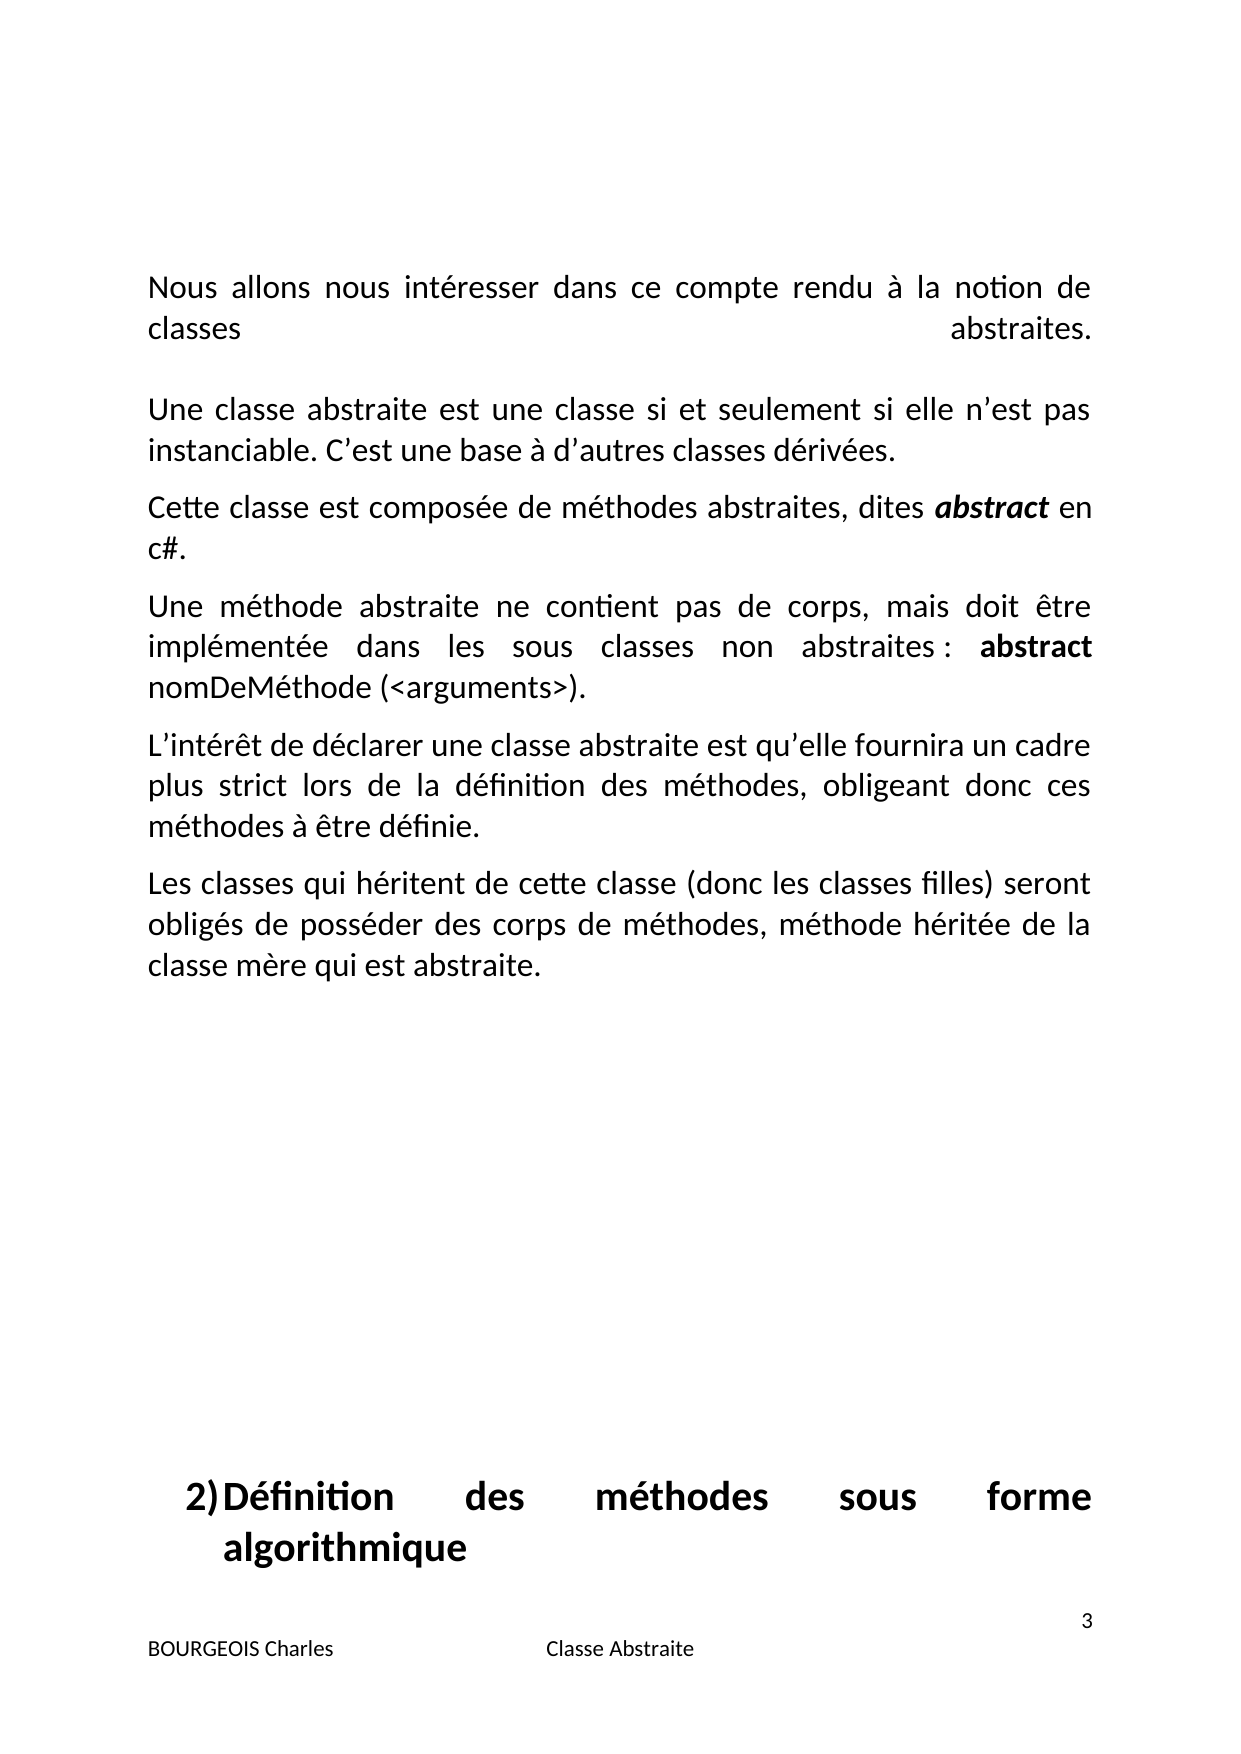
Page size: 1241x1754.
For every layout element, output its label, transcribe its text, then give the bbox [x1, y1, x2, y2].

text Une méthode abstraite ne contient pas de corps, mais doit être implémentée dans les sous classes non abstraites : abstract nomDeMéthode (<arguments>). [148, 585, 1092, 707]
text L’intérêt de déclarer une classe abstraite est qu’elle fournira un cadre plus strict lors de la définition des méthodes, obligeant donc ces méthodes à être définie. [148, 723, 1092, 846]
text Cette classe est composée de méthodes abstraites, dites abstract en c#. [148, 487, 1092, 568]
text Les classes qui héritent de cette classe (donc les classes filles) seront obligés de posséder des corps de méthodes, méthode héritée de la classe mère qui est abstraite. [148, 862, 1092, 984]
text Nous allons nous intéresser dans ce compte rendu à la notion de classes abstraites. Une classe abstraite est une classe si et seulement si elle n’est pas instanciable. C’est une base à d’autres classes dérivées. [148, 266, 1092, 470]
list Définition des méthodes sous forme algorithmique [185, 1470, 1092, 1572]
